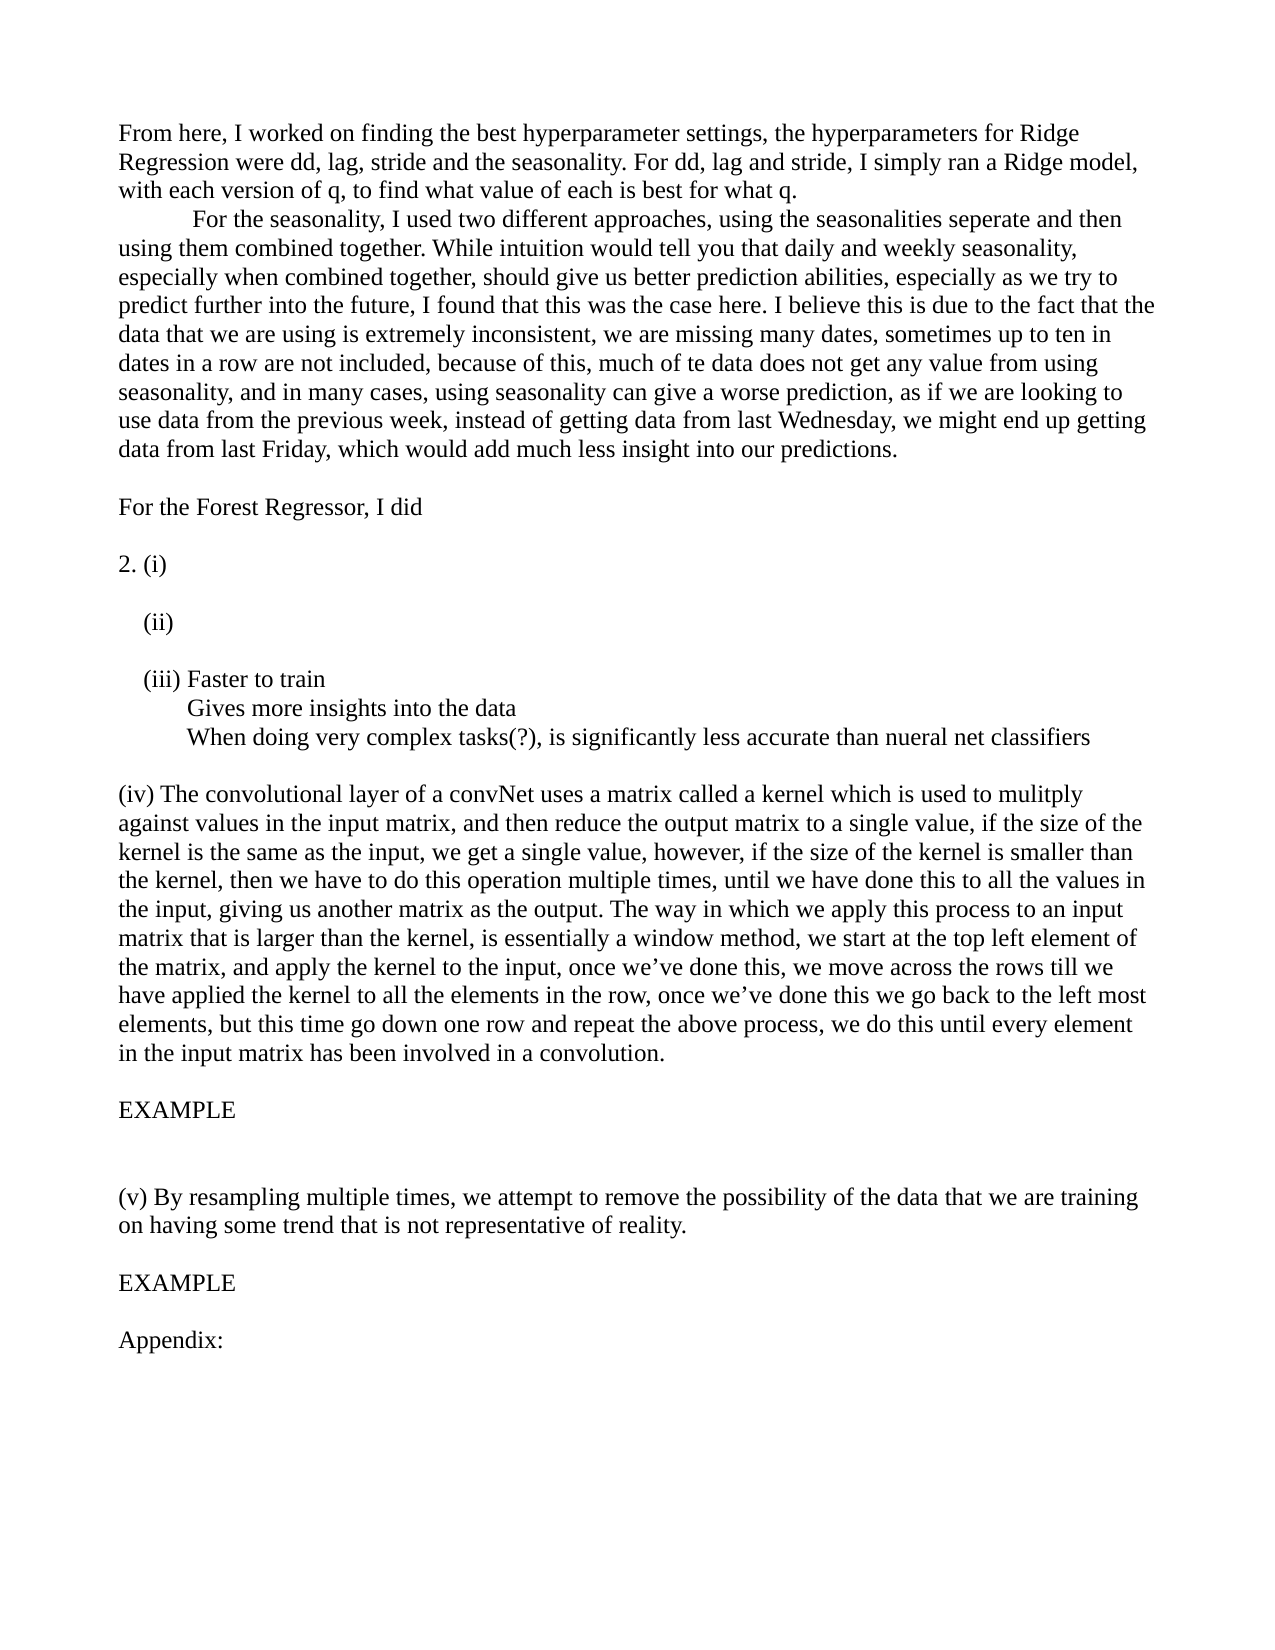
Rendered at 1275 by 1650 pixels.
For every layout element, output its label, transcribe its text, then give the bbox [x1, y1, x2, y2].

text From here, I worked on finding the best hyperparameter settings, the hyperparameters for Ridge Regression were dd, lag, stride and the seasonality. For dd, lag and stride, I simply ran a Ridge model, with each version of q, to find what value of each is best for what q. [118, 118, 1157, 204]
text When doing very complex tasks(?), is significantly less accurate than nueral net classifiers [118, 722, 1157, 751]
text (iv) The convolutional layer of a convNet uses a matrix called a kernel which is used to mulitply against values in the input matrix, and then reduce the output matrix to a single value, if the size of the kernel is the same as the input, we get a single value, however, if the size of the kernel is smaller than the kernel, then we have to do this operation multiple times, until we have done this to all the values in the input, giving us another matrix as the output. The way in which we apply this process to an input matrix that is larger than the kernel, is essentially a window method, we start at the top left element of the matrix, and apply the kernel to the input, once we’ve done this, we move across the rows till we have applied the kernel to all the elements in the row, once we’ve done this we go back to the left most elements, but this time go down one row and repeat the above process, we do this until every element in the input matrix has been involved in a convolution. [118, 779, 1157, 1067]
text (v) By resampling multiple times, we attempt to remove the possibility of the data that we are training on having some trend that is not representative of reality. [118, 1182, 1157, 1239]
text EXAMPLE [118, 1096, 1157, 1124]
text For the Forest Regressor, I did [118, 492, 1157, 521]
text 2. (i) [118, 549, 1157, 578]
text For the seasonality, I used two different approaches, using the seasonalities seperate and then using them combined together. While intuition would tell you that daily and weekly seasonality, especially when combined together, should give us better prediction abilities, especially as we try to predict further into the future, I found that this was the case here. I believe this is due to the fact that the data that we are using is extremely inconsistent, we are missing many dates, sometimes up to ten in dates in a row are not included, because of this, much of te data does not get any value from using seasonality, and in many cases, using seasonality can give a worse prediction, as if we are looking to use data from the previous week, instead of getting data from last Wednesday, we might end up getting data from last Friday, which would add much less insight into our predictions. [118, 204, 1157, 463]
text Gives more insights into the data [118, 693, 1157, 722]
text Appendix: [118, 1326, 1157, 1354]
text EXAMPLE [118, 1268, 1157, 1297]
text (ii) [118, 607, 1157, 636]
text (iii) Faster to train [118, 664, 1157, 693]
